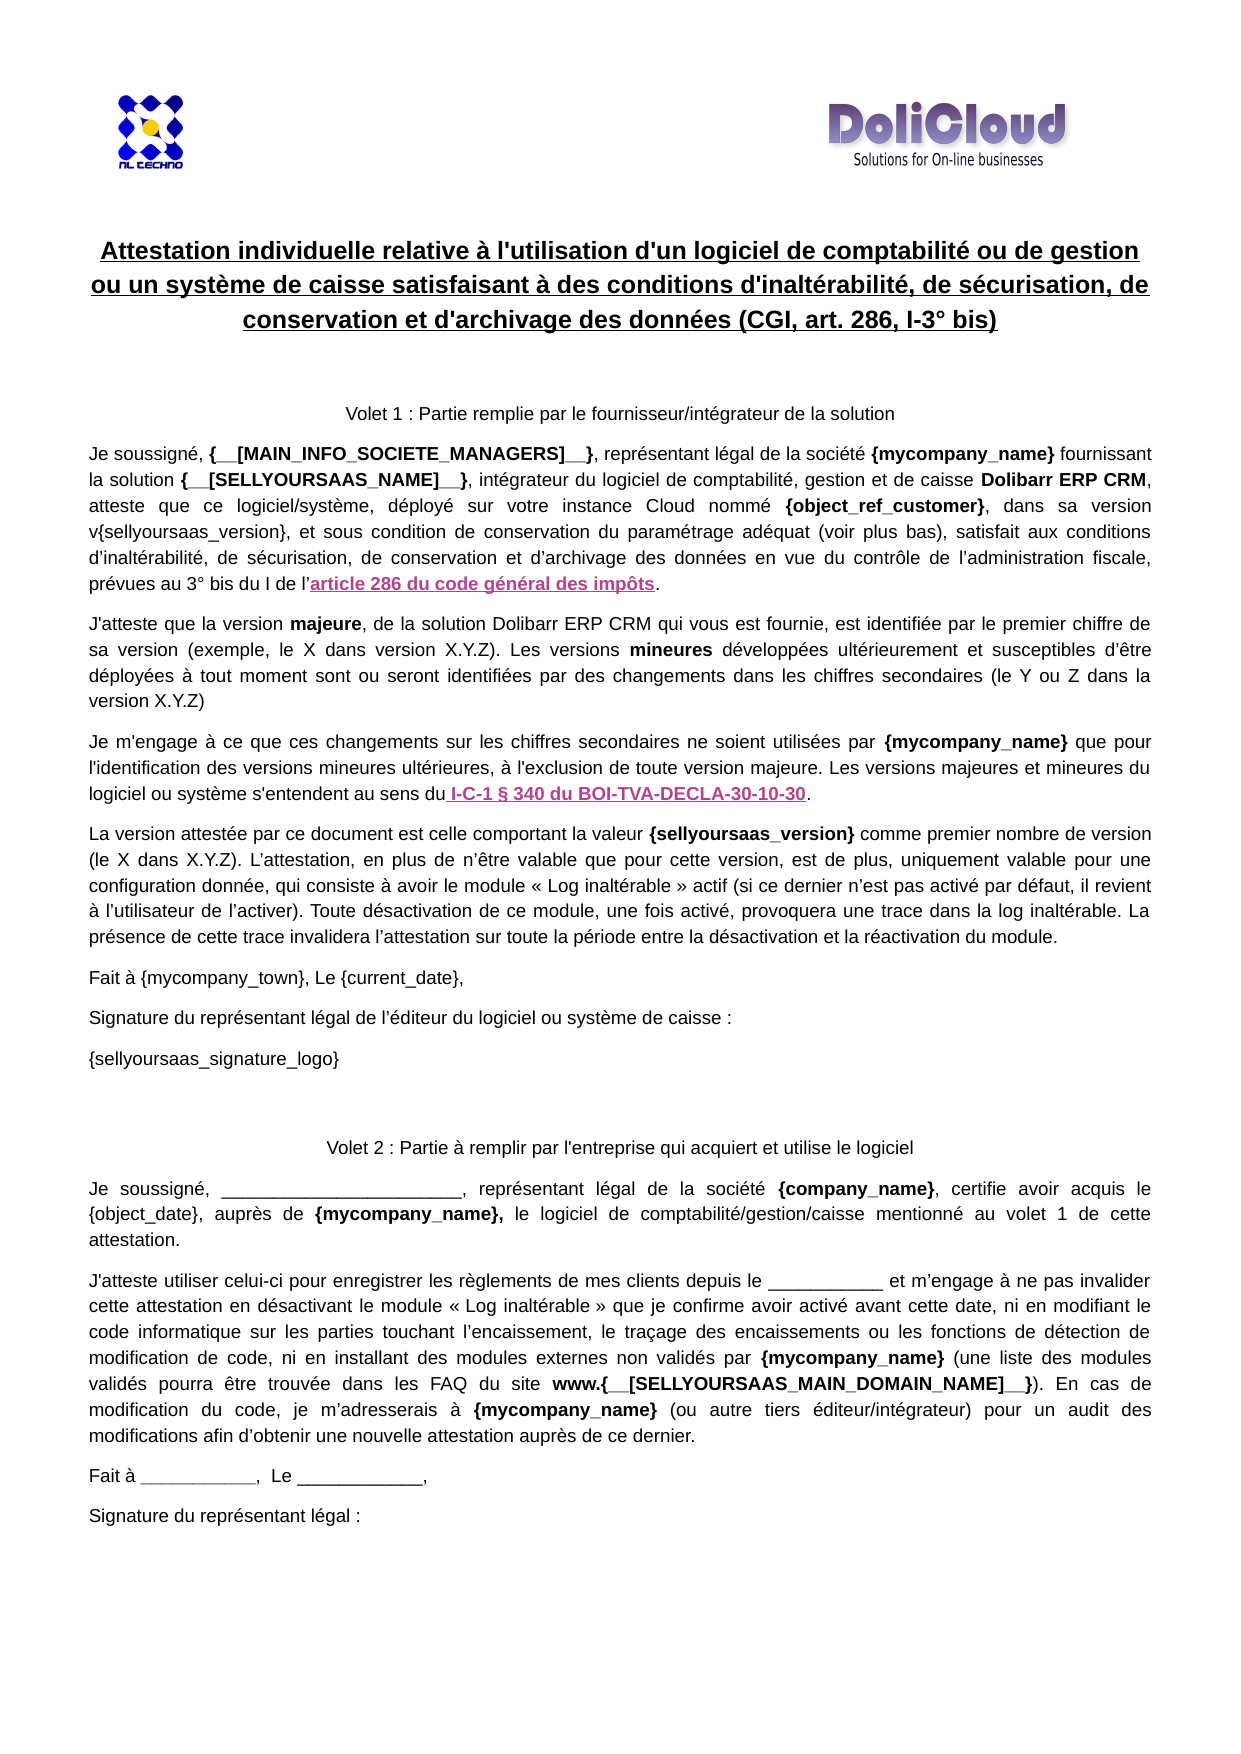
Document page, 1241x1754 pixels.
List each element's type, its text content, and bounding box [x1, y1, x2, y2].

picture [115, 94, 186, 170]
text Signature du représentant légal : [88, 1505, 1152, 1527]
text Fait à {mycompany_town}, Le {current_date}, [88, 967, 1152, 988]
text Volet 2 : Partie à remplir par l'entreprise qui acquiert et utilise le logiciel [88, 1137, 1152, 1158]
picture [815, 94, 1075, 175]
text Signature du représentant légal de l’éditeur du logiciel ou système de caisse : [88, 1007, 1152, 1028]
text J'atteste que la version majeure, de la solution Dolibarr ERP CRM qui vous est fournie, est identifiée par le premier chiffre de sa version (exemple, le X dans version X.Y.Z). Les versions mineures développées ultérieurement et susceptibles d’être déployées à tout moment sont ou seront identifiées par des changements dans les chiffres secondaires (le Y ou Z dans la version X.Y.Z) [88, 613, 1152, 712]
text J'atteste utiliser celui-ci pour enregistrer les règlements de mes clients depuis le ___________ et m’engage à ne pas invalider cette attestation en désactivant le module « Log inaltérable » que je confirme avoir activé avant cette date, ni en modifiant le code informatique sur les parties touchant l’encaissement, le traçage des encaissements ou les fonctions de détection de modification de code, ni en installant des modules externes non validés par {mycompany_name} (une liste des modules validés pourra être trouvée dans les FAQ du site www.{__[SELLYOURSAAS_MAIN_DOMAIN_NAME]__}). En cas de modification du code, je m’adresserais à {mycompany_name} (ou autre tiers éditeur/intégrateur) pour un audit des modifications afin d’obtenir une nouvelle attestation auprès de ce dernier. [88, 1269, 1152, 1446]
text Je soussigné, {__[MAIN_INFO_SOCIETE_MANAGERS]__}, représentant légal de la société {mycompany_name} fournissant la solution {__[SELLYOURSAAS_NAME]__}, intégrateur du logiciel de comptabilité, gestion et de caisse Dolibarr ERP CRM, atteste que ce logiciel/système, déployé sur votre instance Cloud nommé {object_ref_customer}, dans sa version v{sellyoursaas_version}, et sous condition de conservation du paramétrage adéquat (voir plus bas), satisfait aux conditions d’inaltérabilité, de sécurisation, de conservation et d’archivage des données en vue du contrôle de l’administration fiscale, prévues au 3° bis du I de l’article 286 du code général des impôts. [88, 443, 1152, 594]
text Je m'engage à ce que ces changements sur les chiffres secondaires ne soient utilisées par {mycompany_name} que pour l'identification des versions mineures ultérieures, à l'exclusion de toute version majeure. Les versions majeures et mineures du logiciel ou système s'entendent au sens du I-C-1 § 340 du BOI-TVA-DECLA-30-10-30. [88, 731, 1152, 804]
text La version attestée par ce document est celle comportant la valeur {sellyoursaas_version} comme premier nombre de version (le X dans X.Y.Z). L’attestation, en plus de n’être valable que pour cette version, est de plus, uniquement valable pour une configuration donnée, qui consiste à avoir le module « Log inaltérable » actif (si ce dernier n’est pas activé par défaut, il revient à l’utilisateur de l’activer). Toute désactivation de ce module, une fois activé, provoquera une trace dans la log inaltérable. La présence de cette trace invalidera l’attestation sur toute la période entre la désactivation et la réactivation du module. [88, 823, 1152, 948]
text Attestation individuelle relative à l'utilisation d'un logiciel de comptabilité ou de gestion ou un système de caisse satisfaisant à des conditions d'inaltérabilité, de sécurisation, de conservation et d'archivage des données (CGI, art. 286, I-3° bis) [88, 236, 1152, 333]
text Je soussigné, _______________________, représentant légal de la société {company_name}, certifie avoir acquis le {object_date}, auprès de {mycompany_name}, le logiciel de comptabilité/gestion/caisse mentionné au volet 1 de cette attestation. [88, 1177, 1152, 1251]
text Fait à ___________, Le ____________, [88, 1465, 1152, 1486]
text Volet 1 : Partie remplie par le fournisseur/intégrateur de la solution [88, 403, 1152, 424]
text {sellyoursaas_signature_logo} [88, 1047, 1152, 1069]
